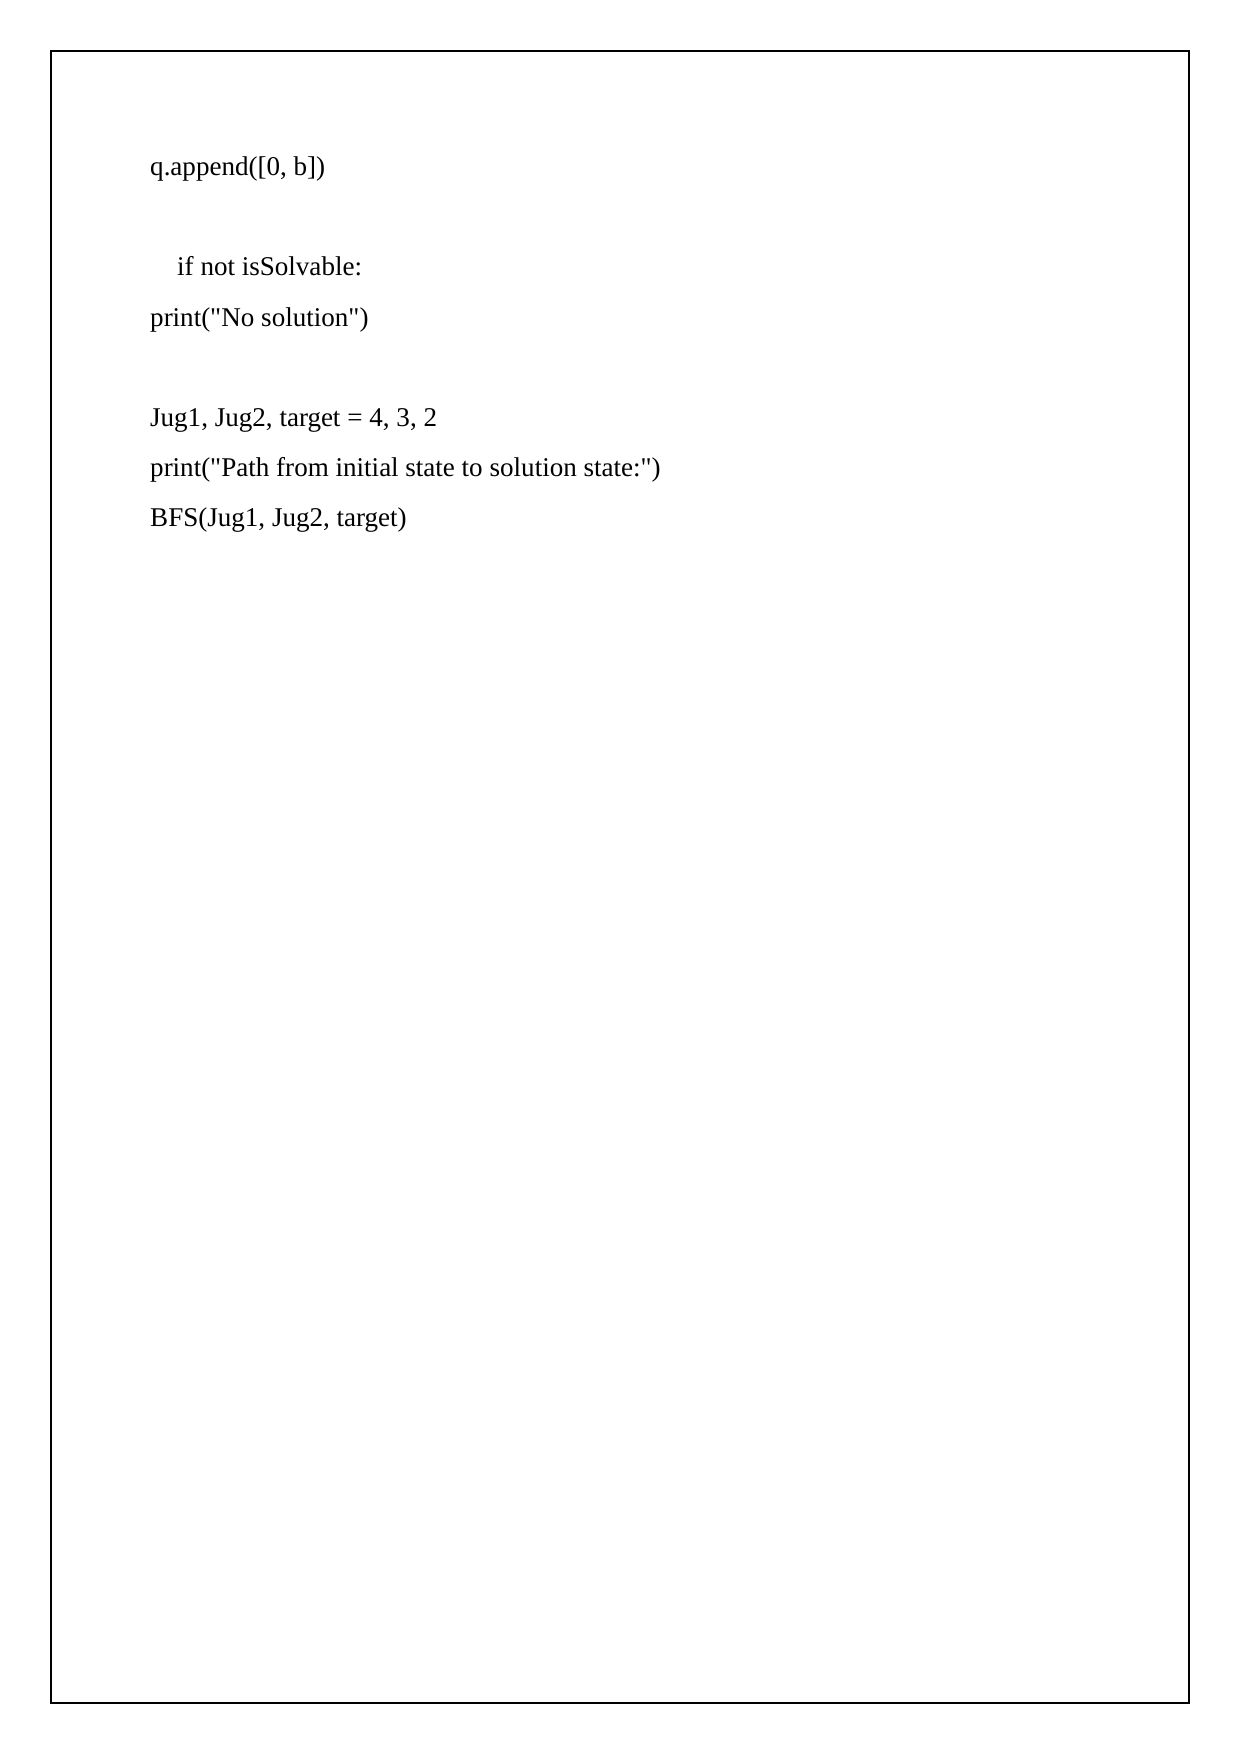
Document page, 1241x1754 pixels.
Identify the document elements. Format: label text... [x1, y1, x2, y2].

text q.append([0, b]) [150, 150, 1090, 181]
text print("No solution") [150, 301, 1090, 332]
text print("Path from initial state to solution state:") [150, 451, 1090, 482]
text BFS(Jug1, Jug2, target) [150, 501, 1090, 533]
text Jug1, Jug2, target = 4, 3, 2 [150, 401, 1090, 432]
text if not isSolvable: [150, 250, 1090, 282]
